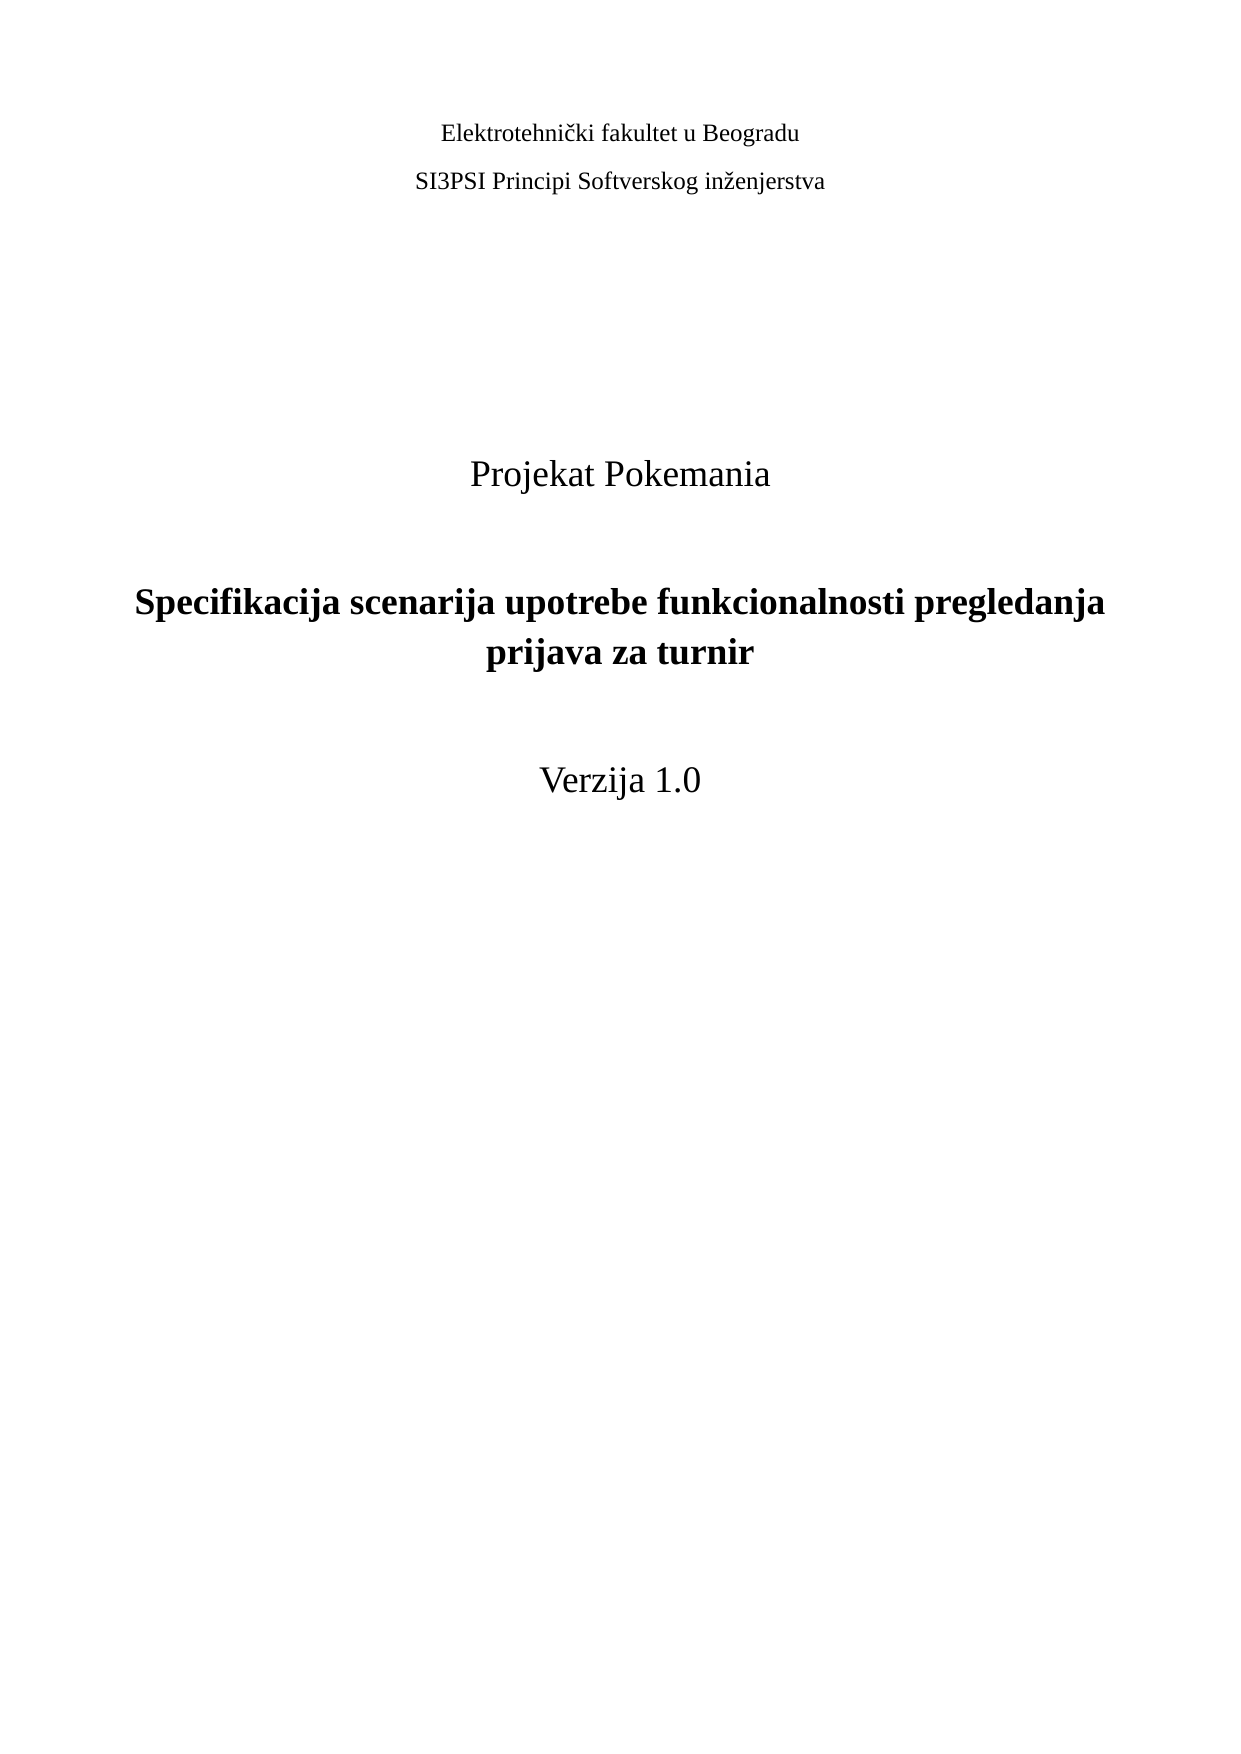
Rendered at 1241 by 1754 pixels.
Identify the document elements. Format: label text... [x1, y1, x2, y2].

text Projekat Pokemania [118, 451, 1122, 494]
text SI3PSI Principi Softverskog inženjerstva [118, 166, 1122, 194]
text Specifikacija scenarija upotrebe funkcionalnosti pregledanja prijava za turnir [118, 580, 1122, 672]
text Verzija 1.0 [118, 758, 1122, 801]
text Elektrotehnički fakultet u Beogradu [118, 118, 1122, 147]
